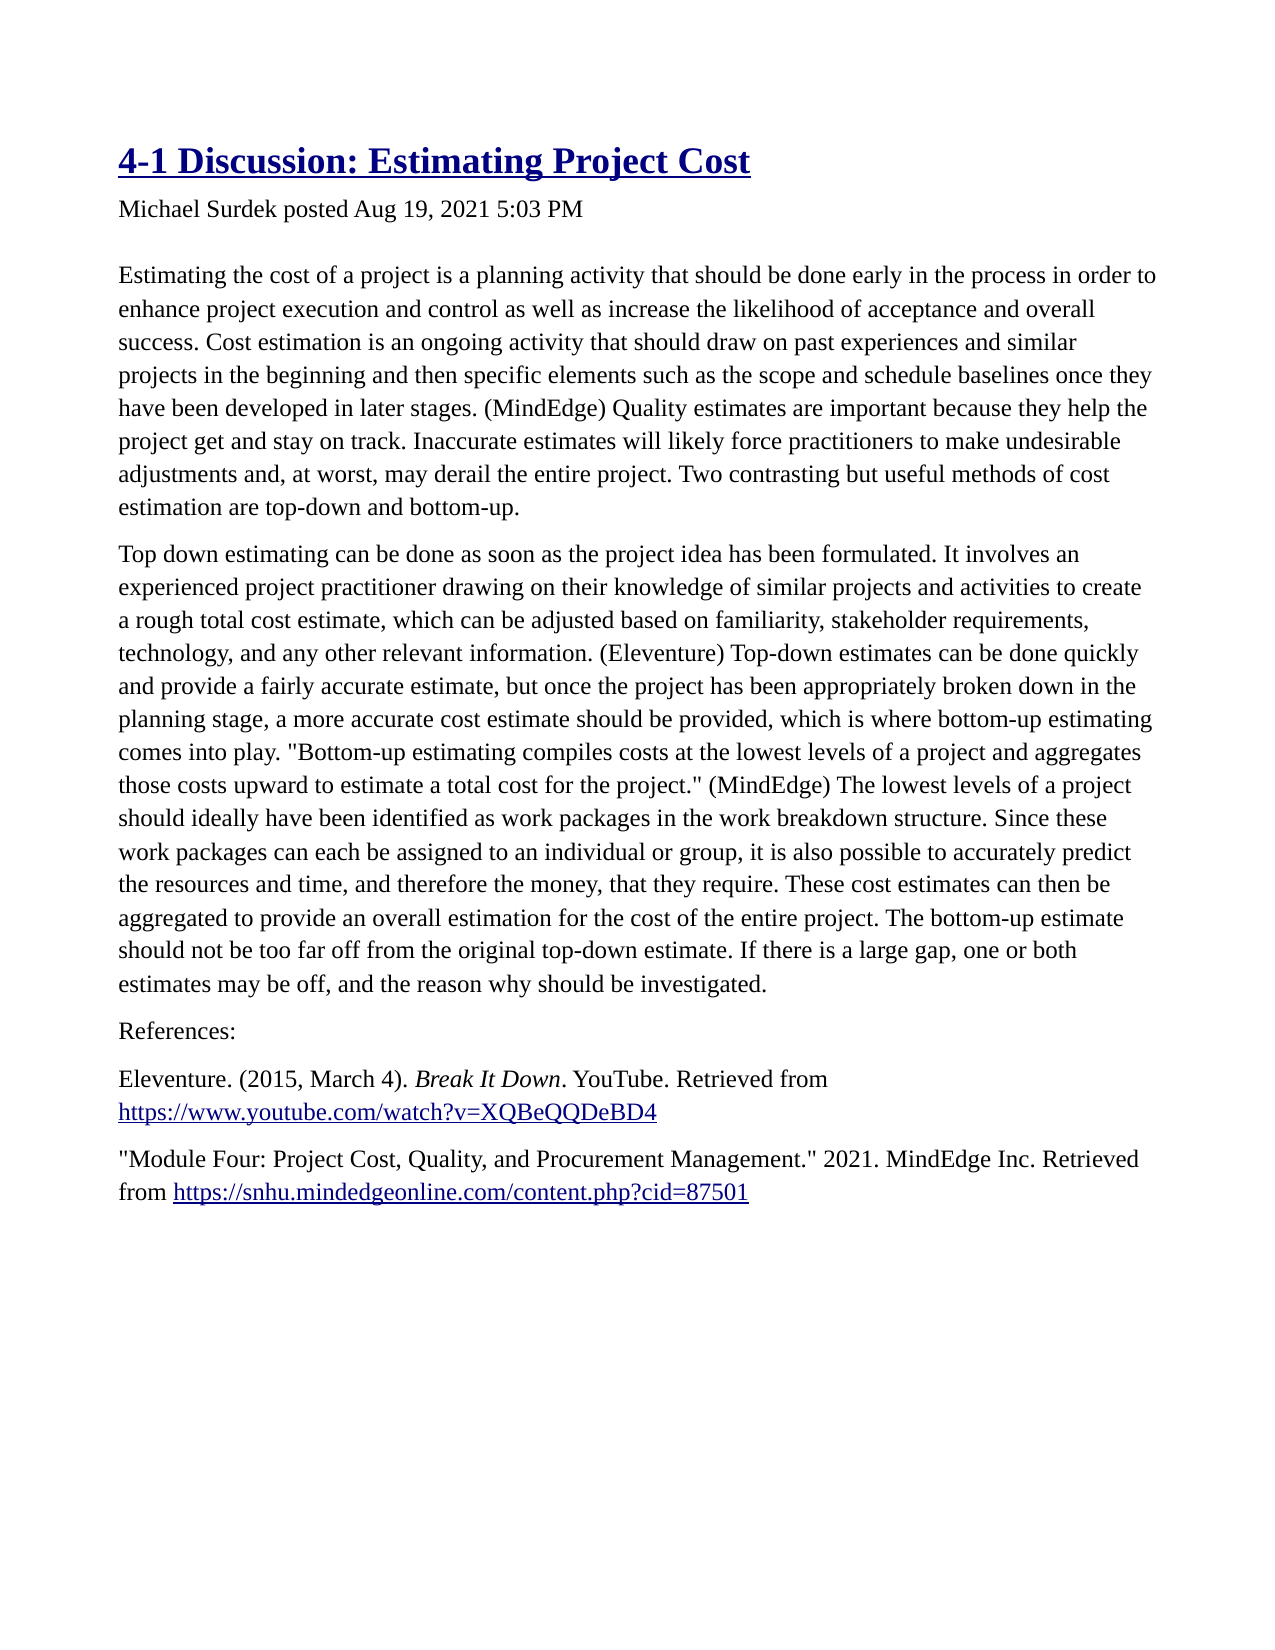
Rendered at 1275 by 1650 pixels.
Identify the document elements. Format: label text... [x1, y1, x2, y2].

text Eleventure. (2015, March 4). Break It Down. YouTube. Retrieved from https://www.youtube.com/watch?v=XQBeQQDeBD4 [118, 1064, 1157, 1126]
subtitle 4-1 Discussion: Estimating Project Cost [118, 139, 1157, 182]
text Michael Surdek posted Aug 19, 2021 5:03 PM [118, 194, 1157, 223]
text References: [118, 1016, 1157, 1045]
text Estimating the cost of a project is a planning activity that should be done early in the process in order to enhance project execution and control as well as increase the likelihood of acceptance and overall success. Cost estimation is an ongoing activity that should draw on past experiences and similar projects in the beginning and then specific elements such as the scope and schedule baselines once they have been developed in later stages. (MindEdge) Quality estimates are important because they help the project get and stay on track. Inaccurate estimates will likely force practitioners to make undesirable adjustments and, at worst, may derail the entire project. Two contrasting but useful methods of cost estimation are top-down and bottom-up. [118, 261, 1157, 521]
text Top down estimating can be done as soon as the project idea has been formulated. It involves an experienced project practitioner drawing on their knowledge of similar projects and activities to create a rough total cost estimate, which can be adjusted based on familiarity, stakeholder requirements, technology, and any other relevant information. (Eleventure) Top-down estimates can be done quickly and provide a fairly accurate estimate, but once the project has been appropriately broken down in the planning stage, a more accurate cost estimate should be provided, which is where bottom-up estimating comes into play. "Bottom-up estimating compiles costs at the lowest levels of a project and aggregates those costs upward to estimate a total cost for the project." (MindEdge) The lowest levels of a project should ideally have been identified as work packages in the work breakdown structure. Since these work packages can each be assigned to an individual or group, it is also possible to accurately predict the resources and time, and therefore the money, that they require. These cost estimates can then be aggregated to provide an overall estimation for the cost of the entire project. The bottom-up estimate should not be too far off from the original top-down estimate. If there is a large gap, one or both estimates may be off, and the reason why should be investigated. [118, 539, 1157, 997]
text "Module Four: Project Cost, Quality, and Procurement Management." 2021. MindEdge Inc. Retrieved from https://snhu.mindedgeonline.com/content.php?cid=87501 [118, 1144, 1157, 1206]
